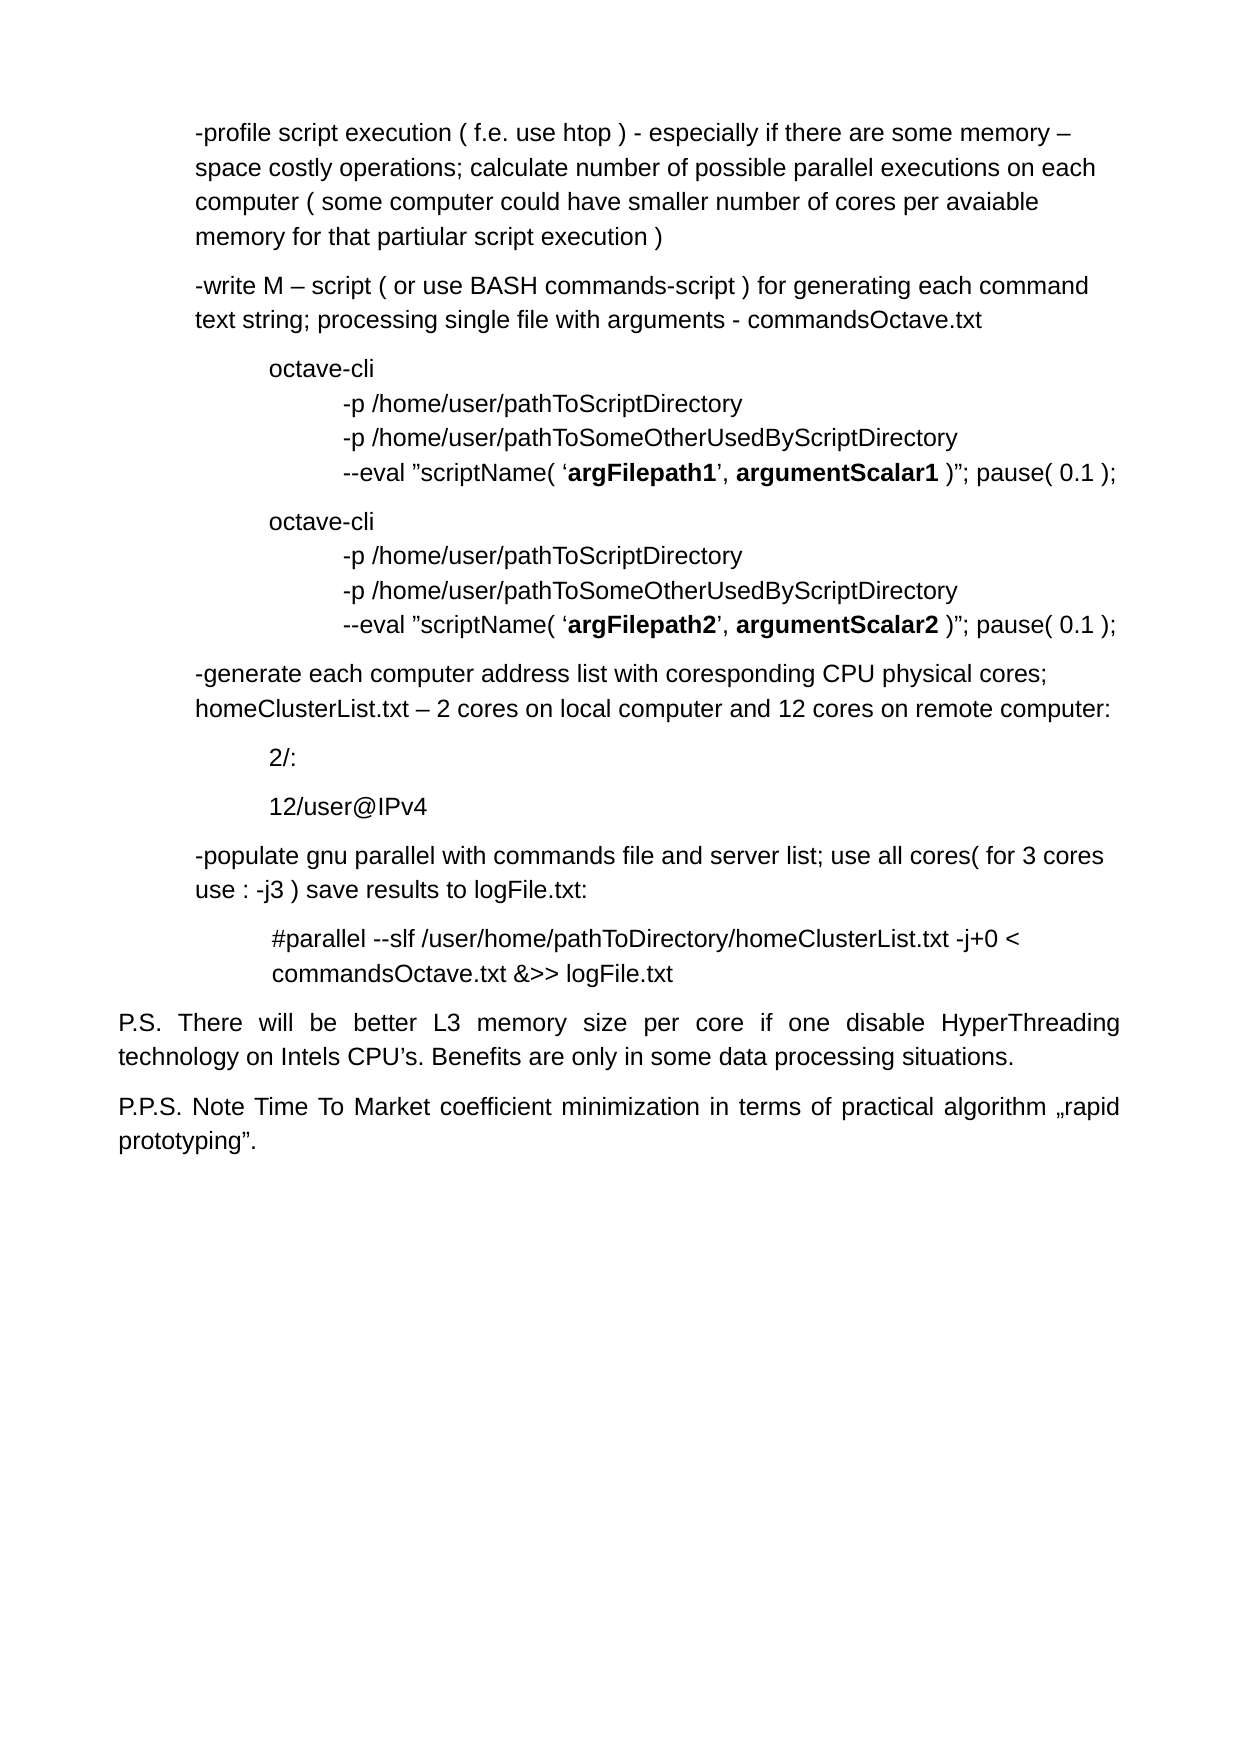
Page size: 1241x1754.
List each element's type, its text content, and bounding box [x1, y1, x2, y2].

text P.S. There will be better L3 memory size per core if one disable HyperThreading technology on Intels CPU’s. Benefits are only in some data processing situations. [118, 1008, 1122, 1071]
text 12/user@IPv4 [195, 792, 1122, 821]
text -generate each computer address list with coresponding CPU physical cores; homeClusterList.txt – 2 cores on local computer and 12 cores on remote computer: [195, 659, 1122, 722]
text octave-cli -p /home/user/pathToScriptDirectory -p /home/user/pathToSomeOtherUsedByScriptDirectory --eval ”scriptName( ‘argFilepath1’, argumentScalar1 )”; pause( 0.1 ); [195, 354, 1122, 486]
text #parallel --slf /user/home/pathToDirectory/homeClusterList.txt -j+0 < commandsOctave.txt &>> logFile.txt [272, 924, 1122, 988]
text -profile script execution ( f.e. use htop ) - especially if there are some memory – space costly operations; calculate number of possible parallel executions on each computer ( some computer could have smaller number of cores per avaiable memory for that partiular script execution ) [195, 118, 1122, 250]
text 2/: [195, 743, 1122, 771]
text octave-cli -p /home/user/pathToScriptDirectory -p /home/user/pathToSomeOtherUsedByScriptDirectory --eval ”scriptName( ‘argFilepath2’, argumentScalar2 )”; pause( 0.1 ); [195, 507, 1122, 639]
text -populate gnu parallel with commands file and server list; use all cores( for 3 cores use : -j3 ) save results to logFile.txt: [195, 841, 1122, 904]
text P.P.S. Note Time To Market coefficient minimization in terms of practical algorithm „rapid prototyping”. [118, 1091, 1122, 1155]
text -write M – script ( or use BASH commands-script ) for generating each command text string; processing single file with arguments - commandsOctave.txt [195, 271, 1122, 334]
